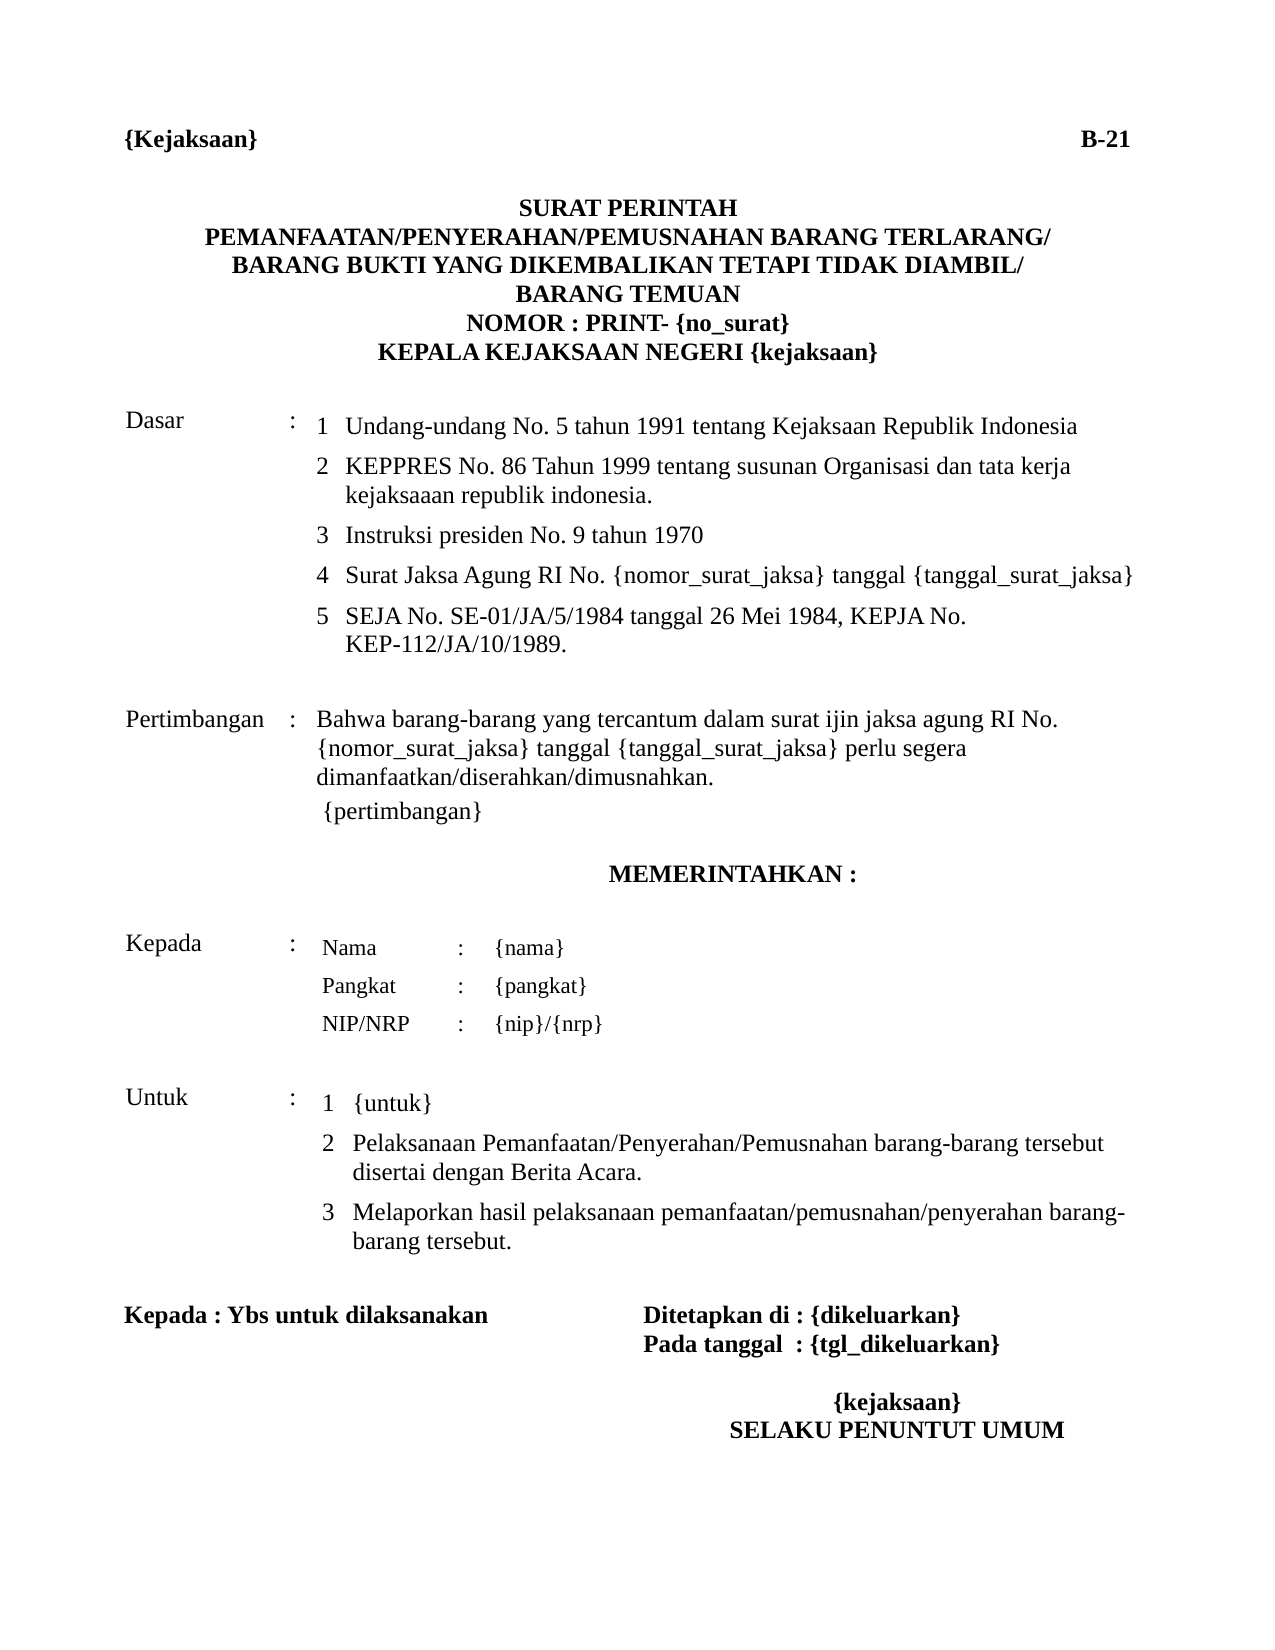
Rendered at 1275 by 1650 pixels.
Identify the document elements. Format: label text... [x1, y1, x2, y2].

table_cell Untuk [120, 1076, 283, 1295]
table_header Dasar [120, 400, 283, 698]
table_header {nama} [488, 929, 1150, 966]
table_cell {pangkat} [488, 966, 1150, 1004]
table_cell 4 [311, 555, 339, 595]
table_cell Bahwa barang-barang yang tercantum dalam surat ijin jaksa agung RI No. {nomor_surat_jaksa} tanggal {tanggal_surat_jaksa} perlu segera dimanfaatkan/diserahkan/dimusnahkan. MEMERINTAHKAN : [310, 699, 1155, 923]
table_cell Pangkat [316, 966, 452, 1004]
table_cell 2 [316, 1122, 347, 1191]
table_cell 3 [311, 515, 339, 555]
table_header Kepada : Ybs untuk dilaksanakan [118, 1295, 637, 1507]
table_cell : [452, 1004, 488, 1042]
table_cell Surat Jaksa Agung RI No. {nomor_surat_jaksa} tanggal {tanggal_surat_jaksa} [340, 555, 1150, 595]
table_header : [283, 400, 310, 698]
table_cell : [283, 699, 310, 923]
table_cell SEJA No. SE-01/JA/5/1984 tanggal 26 Mei 1984, KEPJA No. KEP-112/JA/10/1989. [340, 595, 1150, 664]
table_header [310, 400, 1155, 698]
table_cell [310, 923, 1155, 1076]
table_cell : [283, 923, 310, 1076]
table_cell : [452, 966, 488, 1004]
table_cell Pelaksanaan Pemanfaatan/Penyerahan/Pemusnahan barang-barang tersebut disertai dengan Berita Acara. [347, 1122, 1150, 1191]
table_cell 2 [311, 446, 339, 515]
table_header SURAT PERINTAH PEMANFAATAN/PENYERAHAN/PEMUSNAHAN BARANG TERLARANG/ BARANG BUKTI YANG DIKEMBALIKAN TETAPI TIDAK DIAMBIL/ BARANG TEMUAN NOMOR : PRINT- {no_surat} KEPALA KEJAKSAAN NEGERI {kejaksaan} [153, 187, 1103, 371]
table_header Ditetapkan di : {dikeluarkan} Pada tanggal : {tgl_dikeluarkan} {kejaksaan} SELAKU PENUNTUT UMUM [638, 1295, 1157, 1507]
table_cell NIP/NRP [316, 1004, 452, 1042]
table_header : [452, 929, 488, 966]
table_cell [310, 1076, 1155, 1295]
table_header 1 [316, 1082, 347, 1122]
table_cell Melaporkan hasil pelaksanaan pemanfaatan/pemusnahan/penyerahan barang-barang tersebut. [347, 1191, 1150, 1260]
table_header {Kejaksaan} [118, 118, 1075, 158]
table_header {pertimbangan} [316, 791, 1150, 831]
table_cell 5 [311, 595, 339, 664]
table_header Nama [316, 929, 452, 966]
table_cell KEPPRES No. 86 Tahun 1999 tentang susunan Organisasi dan tata kerja kejaksaaan republik indonesia. [340, 446, 1150, 515]
table_cell 3 [316, 1191, 347, 1260]
table_header 1 [311, 406, 339, 446]
table_cell Instruksi presiden No. 9 tahun 1970 [340, 515, 1150, 555]
table_cell Pertimbangan [120, 699, 283, 923]
table_cell : [283, 1076, 310, 1295]
table_header {untuk} [347, 1082, 1150, 1122]
table_cell Kepada [120, 923, 283, 1076]
table_header Undang-undang No. 5 tahun 1991 tentang Kejaksaan Republik Indonesia [340, 406, 1150, 446]
table_cell {nip}/{nrp} [488, 1004, 1150, 1042]
table_header B-21 [1075, 118, 1156, 158]
